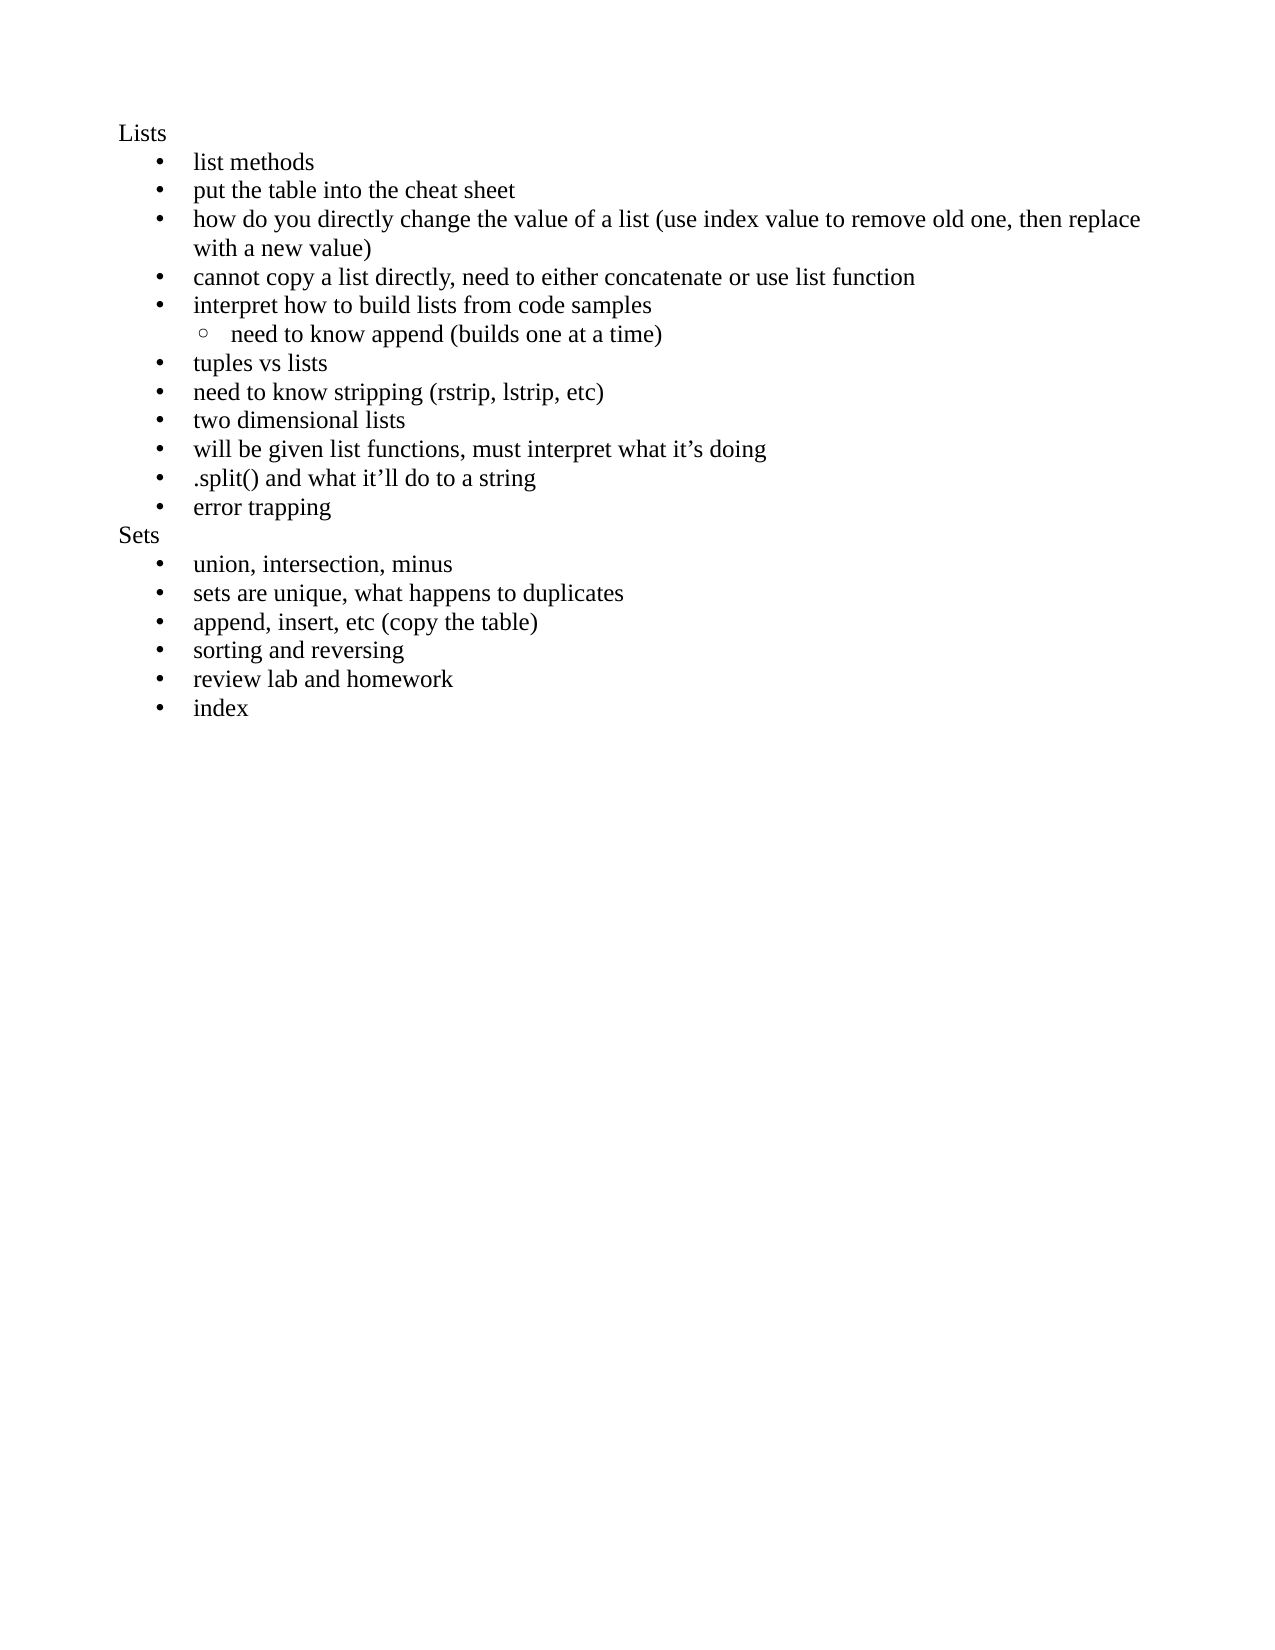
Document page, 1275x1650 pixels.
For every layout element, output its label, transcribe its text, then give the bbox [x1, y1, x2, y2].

list append, insert, etc (copy the table) [156, 607, 1157, 636]
list error trapping [156, 492, 1157, 521]
list need to know stripping (rstrip, lstrip, etc) [156, 377, 1157, 406]
text Sets [118, 521, 1157, 549]
list put the table into the cheat sheet [156, 176, 1157, 204]
list review lab and homework [156, 664, 1157, 693]
list two dimensional lists [156, 406, 1157, 434]
list sets are unique, what happens to duplicates [156, 578, 1157, 607]
list sorting and reversing [156, 636, 1157, 664]
list cannot copy a list directly, need to either concatenate or use list function [156, 262, 1157, 291]
list tuples vs lists [156, 348, 1157, 377]
list will be given list functions, must interpret what it’s doing [156, 434, 1157, 463]
list need to know append (builds one at a time) [193, 319, 1157, 348]
list how do you directly change the value of a list (use index value to remove old one, then replace with a new value) [156, 204, 1157, 262]
list union, intersection, minus [156, 549, 1157, 578]
list interpret how to build lists from code samples [156, 291, 1157, 319]
list .split() and what it’ll do to a string [156, 463, 1157, 492]
list list methods [156, 147, 1157, 176]
text Lists [118, 118, 1157, 147]
list index [156, 693, 1157, 722]
